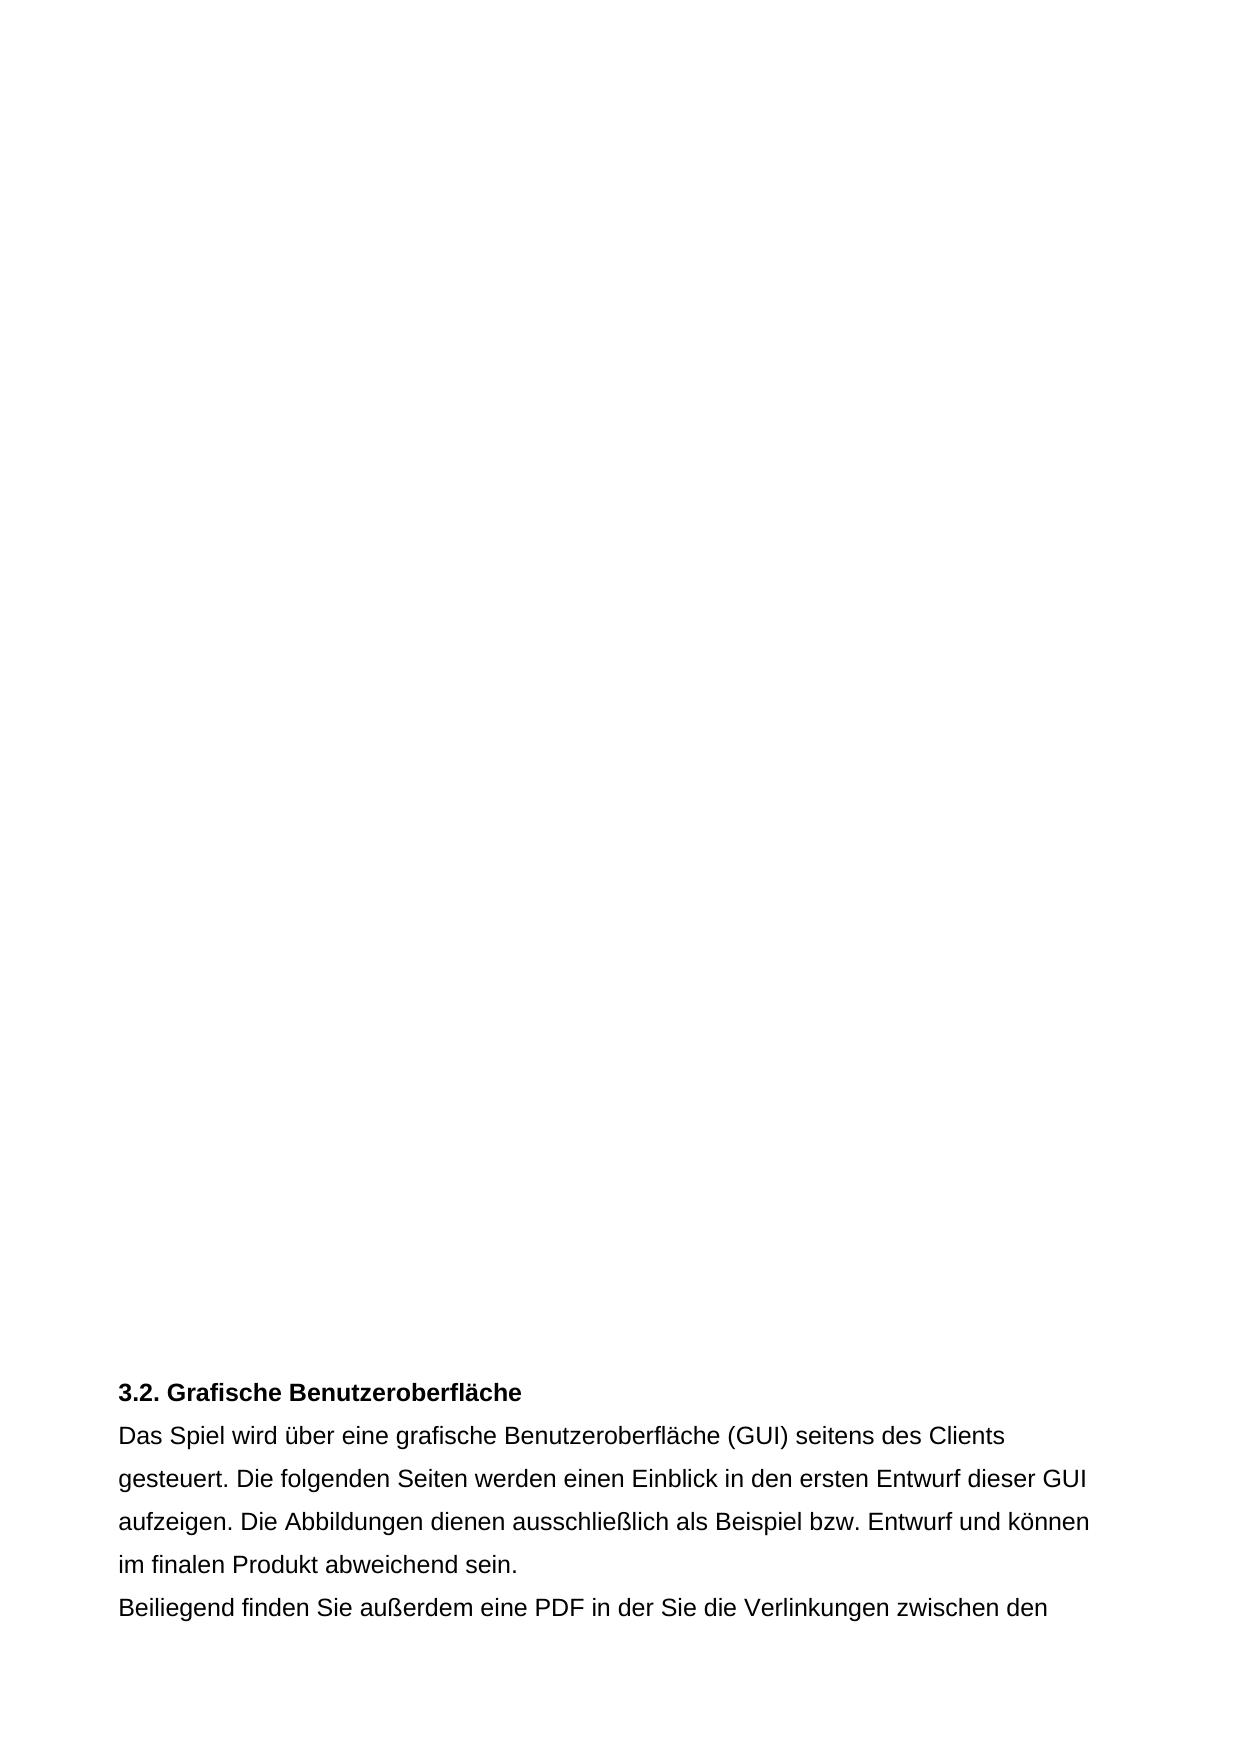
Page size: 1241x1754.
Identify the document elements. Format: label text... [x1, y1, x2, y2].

text Beiliegend finden Sie außerdem eine PDF in der Sie die Verlinkungen zwischen den [118, 1593, 1122, 1622]
text Das Spiel wird über eine grafische Benutzeroberfläche (GUI) seitens des Clients gesteuert. Die folgenden Seiten werden einen Einblick in den ersten Entwurf dieser GUI aufzeigen. Die Abbildungen dienen ausschließlich als Beispiel bzw. Entwurf und können im finalen Produkt abweichend sein. [118, 1421, 1122, 1579]
text 3.2. Grafische Benutzeroberfläche [118, 1377, 1122, 1406]
